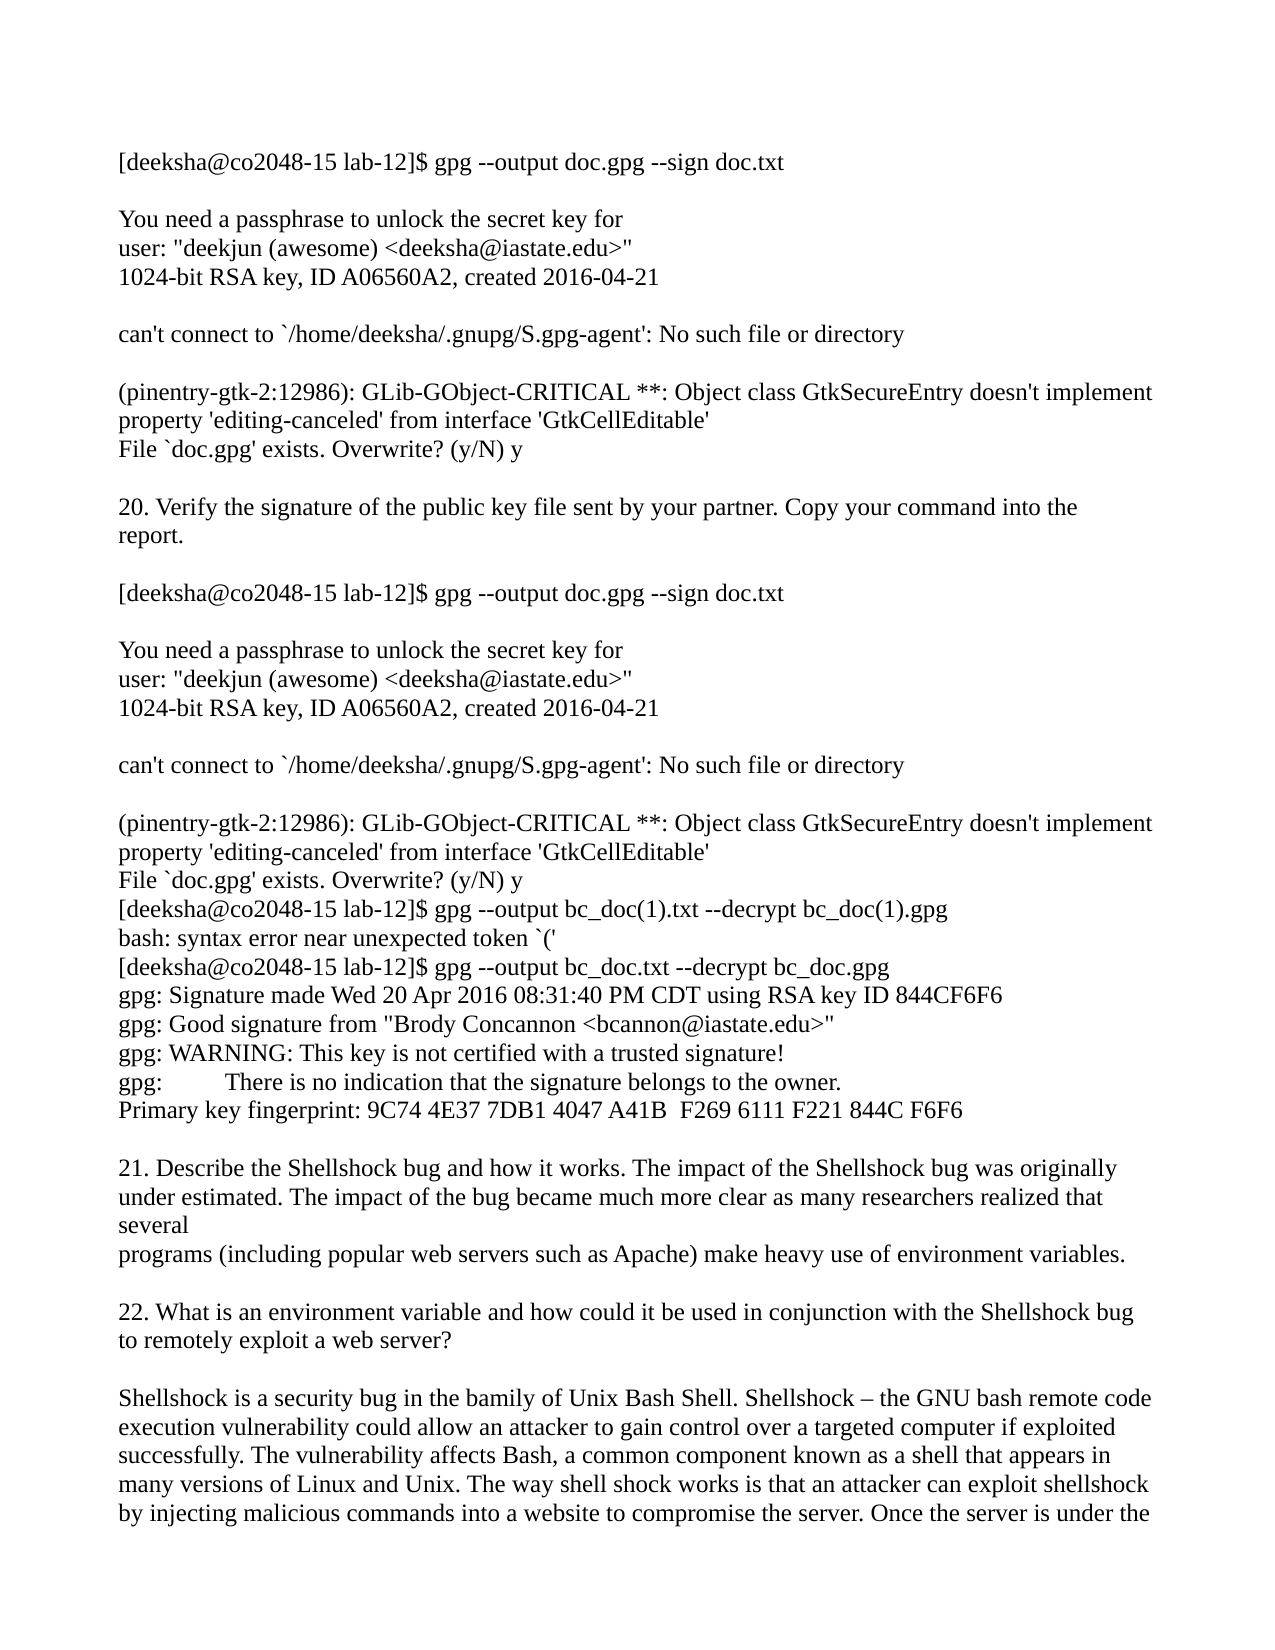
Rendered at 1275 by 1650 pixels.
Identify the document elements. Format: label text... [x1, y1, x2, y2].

text [deeksha@co2048-15 lab-12]$ gpg --output doc.gpg --sign doc.txt [118, 578, 1157, 607]
text 22. What is an environment variable and how could it be used in conjunction with the Shellshock bug [118, 1297, 1157, 1326]
text You need a passphrase to unlock the secret key for [118, 636, 1157, 664]
text can't connect to `/home/deeksha/.gnupg/S.gpg-agent': No such file or directory [118, 319, 1157, 348]
text [deeksha@co2048-15 lab-12]$ gpg --output doc.gpg --sign doc.txt [118, 147, 1157, 176]
text (pinentry-gtk-2:12986): GLib-GObject-CRITICAL **: Object class GtkSecureEntry doesn't implement property 'editing-canceled' from interface 'GtkCellEditable' [118, 377, 1157, 434]
text gpg: Good signature from "Brody Concannon <bcannon@iastate.edu>" [118, 1009, 1157, 1038]
text user: "deekjun (awesome) <deeksha@iastate.edu>" [118, 233, 1157, 262]
text to remotely exploit a web server? [118, 1326, 1157, 1354]
text 21. Describe the Shellshock bug and how it works. The impact of the Shellshock bug was originally [118, 1153, 1157, 1182]
text under estimated. The impact of the bug became much more clear as many researchers realized that several [118, 1182, 1157, 1239]
text bash: syntax error near unexpected token `(' [118, 923, 1157, 952]
text File `doc.gpg' exists. Overwrite? (y/N) y [118, 866, 1157, 894]
text report. [118, 521, 1157, 549]
text programs (including popular web servers such as Apache) make heavy use of environment variables. [118, 1239, 1157, 1268]
text user: "deekjun (awesome) <deeksha@iastate.edu>" [118, 664, 1157, 693]
text gpg: Signature made Wed 20 Apr 2016 08:31:40 PM CDT using RSA key ID 844CF6F6 [118, 981, 1157, 1009]
text 1024-bit RSA key, ID A06560A2, created 2016-04-21 [118, 693, 1157, 722]
text gpg: WARNING: This key is not certified with a trusted signature! [118, 1038, 1157, 1067]
text can't connect to `/home/deeksha/.gnupg/S.gpg-agent': No such file or directory [118, 751, 1157, 779]
text 20. Verify the signature of the public key file sent by your partner. Copy your command into the [118, 492, 1157, 521]
text File `doc.gpg' exists. Overwrite? (y/N) y [118, 434, 1157, 463]
text [deeksha@co2048-15 lab-12]$ gpg --output bc_doc(1).txt --decrypt bc_doc(1).gpg [118, 894, 1157, 923]
text Shellshock is a security bug in the bamily of Unix Bash Shell. Shellshock – the GNU bash remote code execution vulnerability could allow an attacker to gain control over a targeted computer if exploited successfully. The vulnerability affects Bash, a common component known as a shell that appears in many versions of Linux and Unix. The way shell shock works is that an attacker can exploit shellshock by injecting malicious commands into a website to compromise the server. Once the server is under the [118, 1383, 1157, 1527]
text You need a passphrase to unlock the secret key for [118, 204, 1157, 233]
text gpg: There is no indication that the signature belongs to the owner. [118, 1067, 1157, 1096]
text 1024-bit RSA key, ID A06560A2, created 2016-04-21 [118, 262, 1157, 291]
text (pinentry-gtk-2:12986): GLib-GObject-CRITICAL **: Object class GtkSecureEntry doesn't implement property 'editing-canceled' from interface 'GtkCellEditable' [118, 808, 1157, 866]
text Primary key fingerprint: 9C74 4E37 7DB1 4047 A41B F269 6111 F221 844C F6F6 [118, 1096, 1157, 1124]
text [deeksha@co2048-15 lab-12]$ gpg --output bc_doc.txt --decrypt bc_doc.gpg [118, 952, 1157, 981]
